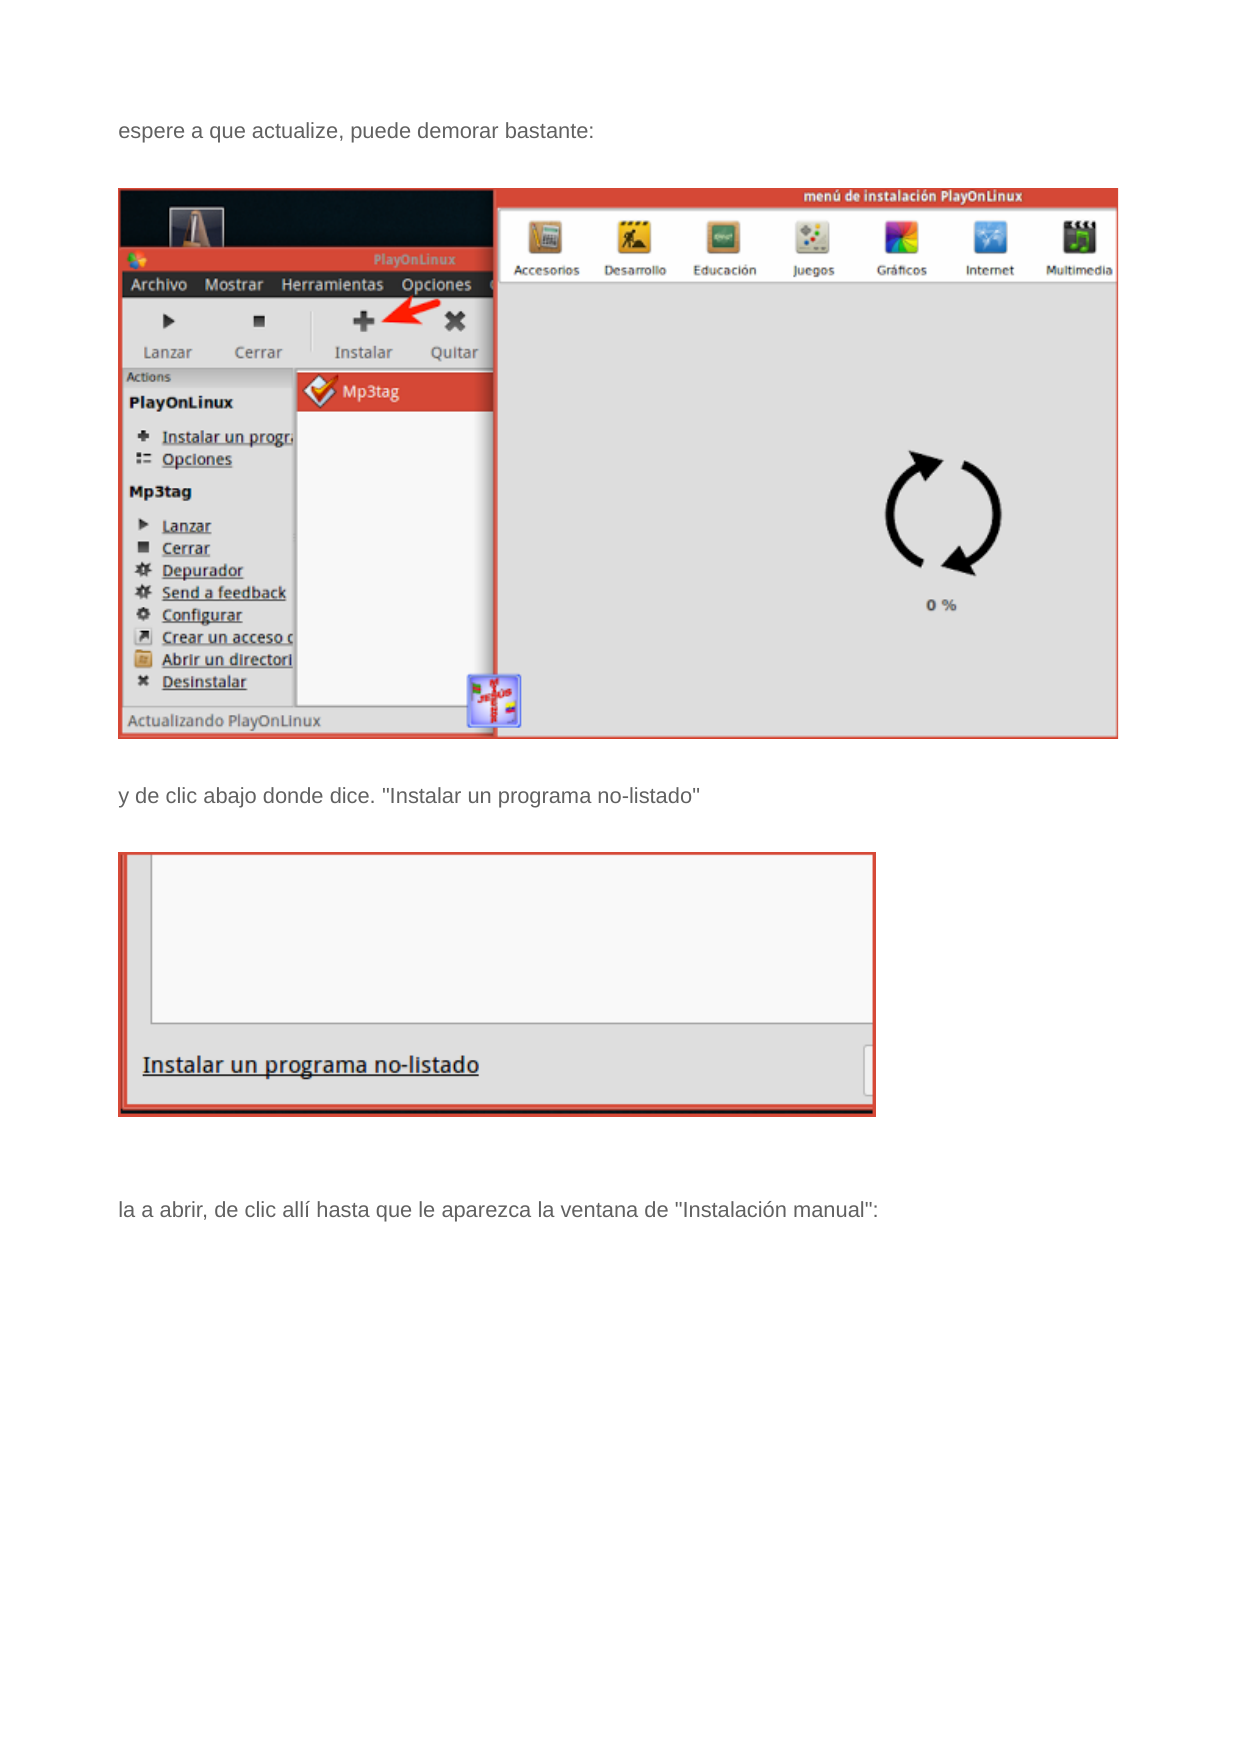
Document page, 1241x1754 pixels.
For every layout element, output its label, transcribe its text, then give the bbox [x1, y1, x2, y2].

picture [118, 852, 876, 1117]
text espere a que actualize, puede demorar bastante: y de clic abajo donde dice. "Instalar un programa no-listado" la a abrir, de clic allí hasta que le aparezca la ventana de "Instalación manual": [118, 118, 1122, 1257]
picture [118, 188, 1119, 739]
